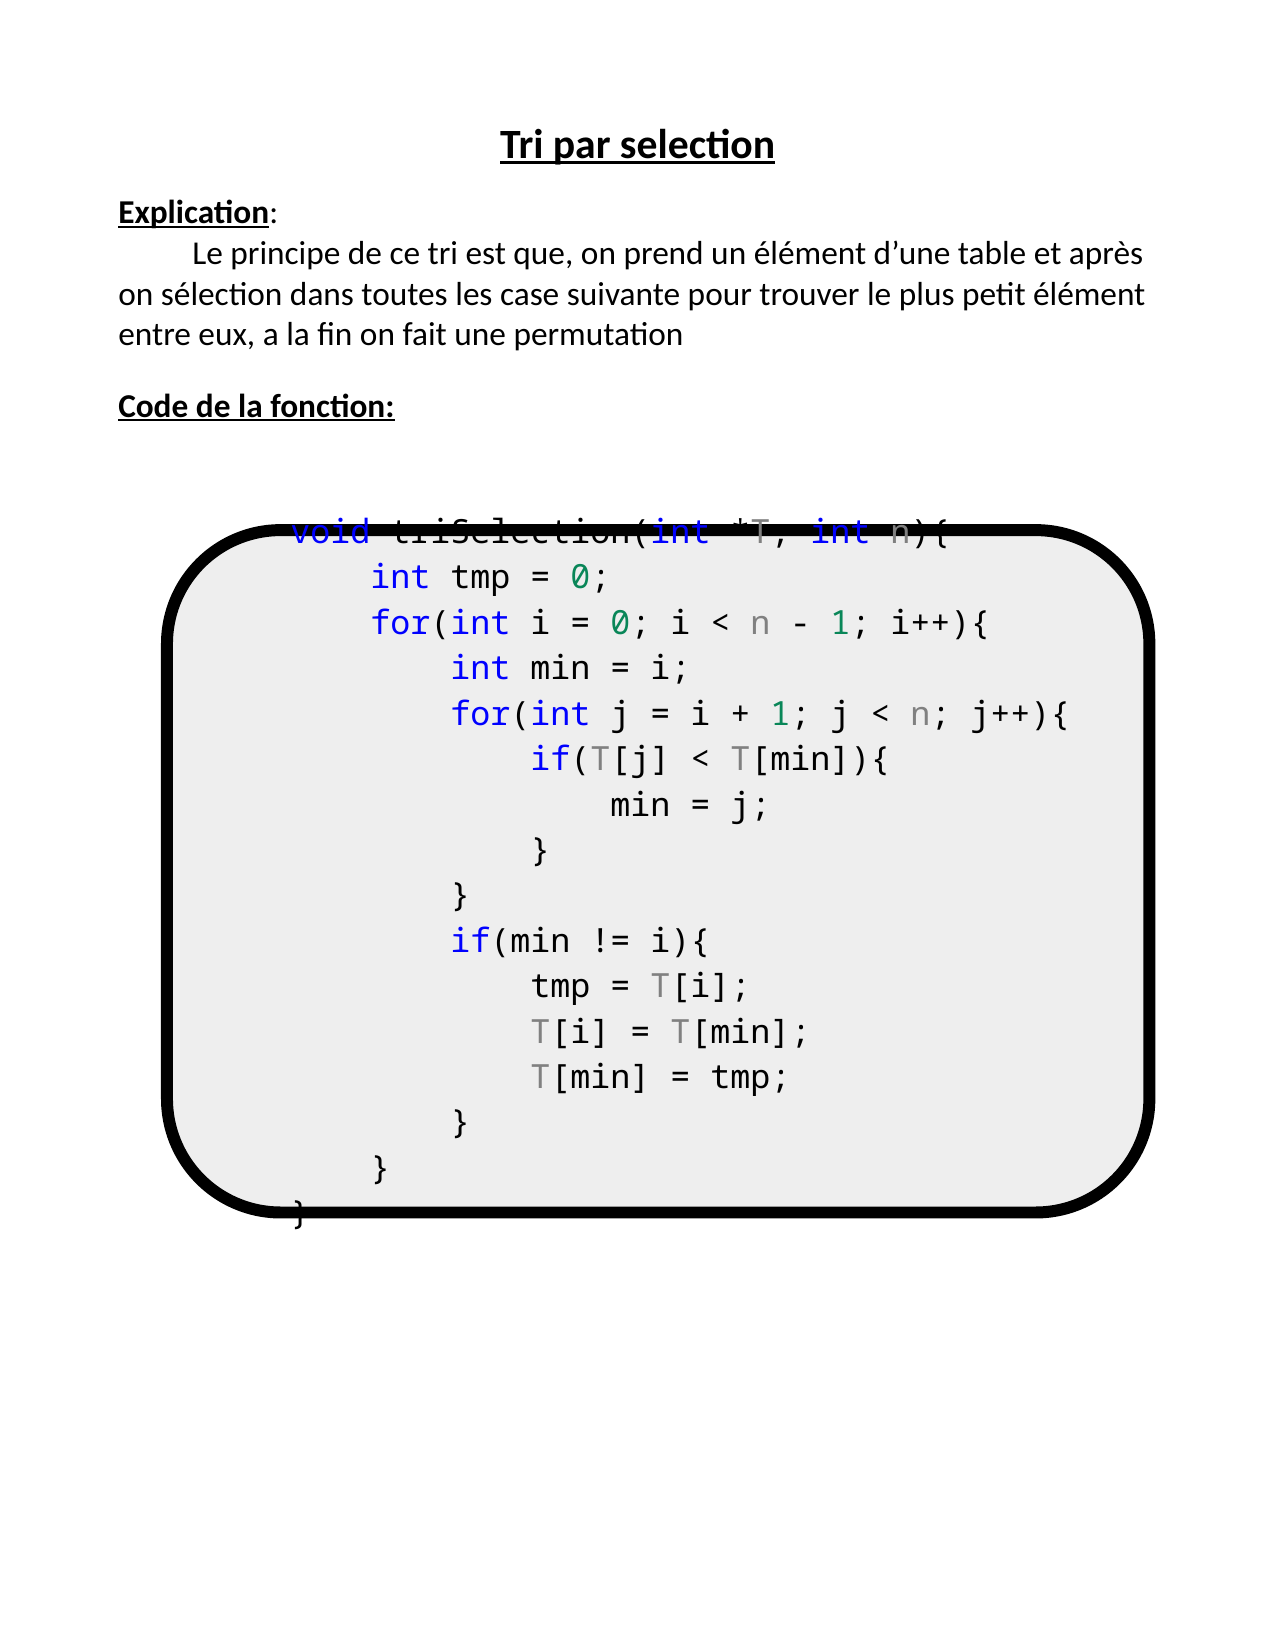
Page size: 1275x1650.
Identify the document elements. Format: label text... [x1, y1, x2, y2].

text Explication: [118, 191, 1157, 232]
text Code de la fonction: [118, 384, 1157, 425]
text Tri par selection [118, 118, 1157, 169]
text Le principe de ce tri est que, on prend un élément d’une table et après on sélection dans toutes les case suivante pour trouver le plus petit élément entre eux, a la fin on fait une permutation [118, 232, 1157, 354]
